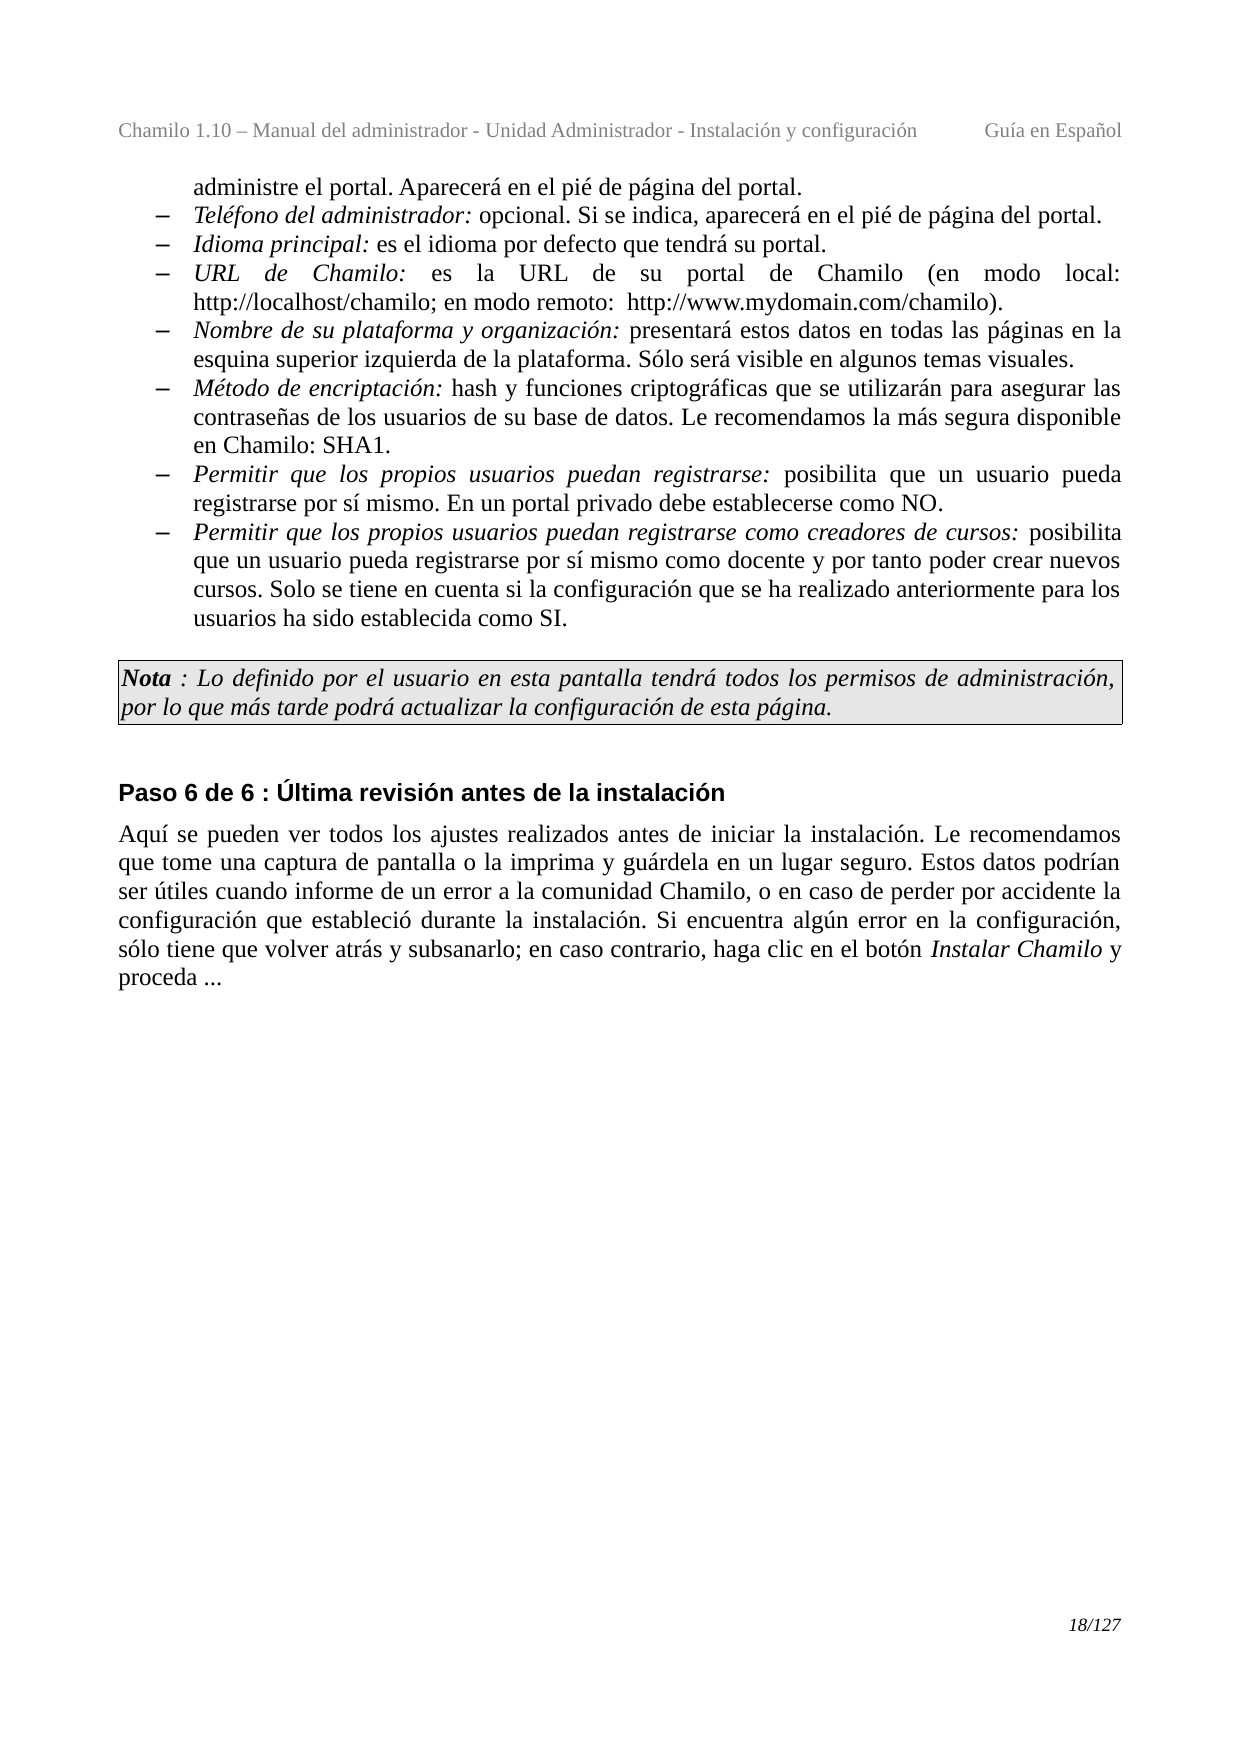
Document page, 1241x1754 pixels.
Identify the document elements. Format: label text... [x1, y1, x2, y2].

text Nota : Lo definido por el usuario en esta pantalla tendrá todos los permisos de administración, por lo que más tarde podrá actualizar la configuración de esta página. [119, 661, 1122, 724]
subtitle Paso 6 de 6 : Última revisión antes de la instalación [118, 778, 1122, 806]
list Nombre de su plataforma y organización: presentará estos datos en todas las páginas en la esquina superior izquierda de la plataforma. Sólo será visible en algunos temas visuales. [156, 315, 1122, 373]
list Idioma principal: es el idioma por defecto que tendrá su portal. [156, 229, 1122, 258]
list URL de Chamilo: es la URL de su portal de Chamilo (en modo local: http://localhost/chamilo; en modo remoto: http://www.mydomain.com/chamilo). [156, 258, 1122, 315]
list Método de encriptación: hash y funciones criptográficas que se utilizarán para asegurar las contraseñas de los usuarios de su base de datos. Le recomendamos la más segura disponible en Chamilo: SHA1. [156, 373, 1122, 459]
list Teléfono del administrador: opcional. Si se indica, aparecerá en el pié de página del portal. [156, 200, 1122, 229]
list administre el portal. Aparecerá en el pié de página del portal. [156, 172, 1122, 200]
list Permitir que los propios usuarios puedan registrarse como creadores de cursos: posibilita que un usuario pueda registrarse por sí mismo como docente y por tanto poder crear nuevos cursos. Solo se tiene en cuenta si la configuración que se ha realizado anteriormente para los usuarios ha sido establecida como SI. [156, 517, 1122, 632]
text Aquí se pueden ver todos los ajustes realizados antes de iniciar la instalación. Le recomendamos que tome una captura de pantalla o la imprima y guárdela en un lugar seguro. Estos datos podrían ser útiles cuando informe de un error a la comunidad Chamilo, o en caso de perder por accidente la configuración que estableció durante la instalación. Si encuentra algún error en la configuración, sólo tiene que volver atrás y subsanarlo; en caso contrario, haga clic en el botón Instalar Chamilo y proceda ... [118, 819, 1122, 991]
list Permitir que los propios usuarios puedan registrarse: posibilita que un usuario pueda registrarse por sí mismo. En un portal privado debe establecerse como NO. [156, 459, 1122, 517]
